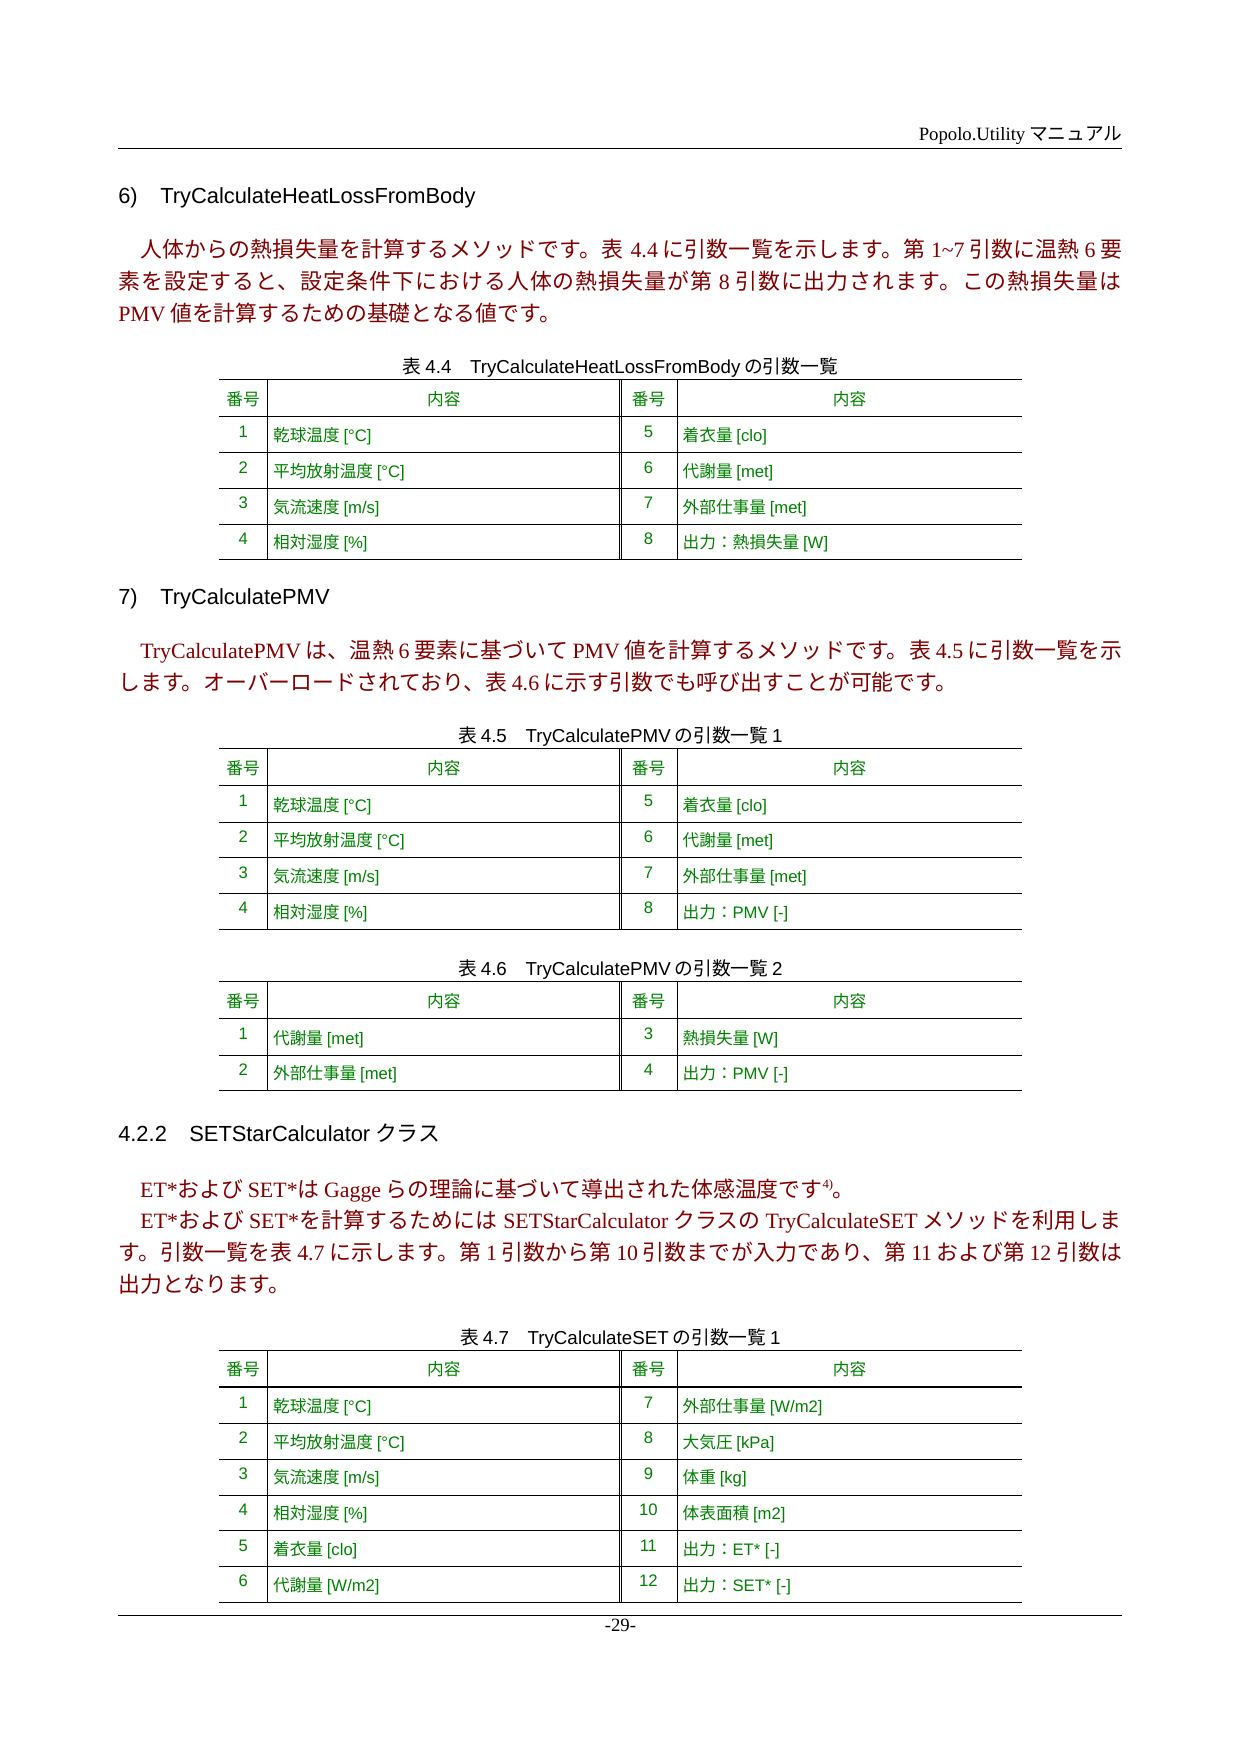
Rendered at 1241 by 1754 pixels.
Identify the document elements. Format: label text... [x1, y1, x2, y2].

table_header 内容 [678, 749, 1022, 785]
table_cell 5 [622, 417, 677, 452]
table_cell 気流速度 [m/s] [268, 489, 619, 524]
table_cell 4 [622, 1056, 677, 1090]
table_cell 5 [219, 1531, 267, 1566]
table_cell 代謝量 [met] [678, 453, 1022, 488]
table_cell 平均放射温度 [°C] [268, 823, 619, 857]
text 表4.4 TryCalculateHeatLossFromBodyの引数一覧 [118, 352, 1122, 379]
table_cell 乾球温度 [°C] [268, 786, 619, 822]
table_cell 4 [219, 1496, 267, 1530]
table_cell 8 [622, 894, 677, 929]
table_cell 4 [219, 525, 267, 559]
table_cell 4 [219, 894, 267, 929]
table_cell 6 [219, 1567, 267, 1602]
table_cell 6 [622, 453, 677, 488]
table_cell 8 [622, 1424, 677, 1459]
table_cell 6 [622, 823, 677, 857]
table_header 番号 [219, 982, 267, 1018]
table_cell 5 [622, 786, 677, 822]
table_header 内容 [268, 1351, 619, 1386]
table_header 番号 [622, 982, 677, 1018]
table_cell 着衣量 [clo] [268, 1531, 619, 1566]
table_cell 7 [622, 1388, 677, 1423]
table_header 内容 [678, 982, 1022, 1018]
table_cell 代謝量 [met] [678, 823, 1022, 857]
table_cell 外部仕事量 [met] [268, 1056, 619, 1090]
text ET*およびSET*はGaggeらの理論に基づいて導出された体感温度です)。 [118, 1172, 1122, 1203]
subtitle TryCalculateHeatLossFromBody [118, 184, 1122, 208]
table_cell 1 [219, 786, 267, 822]
table_cell 3 [219, 1460, 267, 1494]
table_cell 1 [219, 1019, 267, 1054]
subtitle TryCalculatePMV [118, 585, 1122, 609]
table_cell 平均放射温度 [°C] [268, 453, 619, 488]
table_header 内容 [268, 380, 619, 416]
table_cell 出力：PMV [-] [678, 894, 1022, 929]
table_cell 出力：PMV [-] [678, 1056, 1022, 1090]
table_cell 10 [622, 1496, 677, 1530]
table_cell 相対湿度 [%] [268, 894, 619, 929]
table_cell 相対湿度 [%] [268, 525, 619, 559]
table_cell 気流速度 [m/s] [268, 1460, 619, 1494]
table_cell 平均放射温度 [°C] [268, 1424, 619, 1459]
table_cell 乾球温度 [°C] [268, 417, 619, 452]
table_cell 3 [622, 1019, 677, 1054]
subtitle SETStarCalculatorクラス [118, 1116, 1122, 1147]
text 人体からの熱損失量を計算するメソッドです。表4.4に引数一覧を示します。第1~7引数に温熱6要素を設定すると、設定条件下における人体の熱損失量が第8引数に出力されます。この熱損失量はPMV値を計算するための基礎となる値です。 [118, 232, 1122, 327]
table_cell 11 [622, 1531, 677, 1566]
table_header 番号 [219, 749, 267, 785]
table_cell 着衣量 [clo] [678, 786, 1022, 822]
table_cell 9 [622, 1460, 677, 1494]
table_cell 体表面積 [m2] [678, 1496, 1022, 1530]
table_cell 乾球温度 [°C] [268, 1388, 619, 1423]
table_cell 3 [219, 489, 267, 524]
table_cell 代謝量 [W/m2] [268, 1567, 619, 1602]
table_cell 7 [622, 489, 677, 524]
table_cell 出力：SET* [-] [678, 1567, 1022, 1602]
text ET*およびSET*を計算するためにはSETStarCalculatorクラスのTryCalculateSETメソッドを利用します。引数一覧を表4.7に示します。第1引数から第10引数までが入力であり、第11および第12引数は出力となります。 [118, 1203, 1122, 1298]
table_cell 相対湿度 [%] [268, 1496, 619, 1530]
table_cell 外部仕事量 [W/m2] [678, 1388, 1022, 1423]
table_cell 2 [219, 823, 267, 857]
table_cell 3 [219, 858, 267, 893]
table_cell 気流速度 [m/s] [268, 858, 619, 893]
table_header 内容 [268, 982, 619, 1018]
table_header 番号 [622, 1351, 677, 1386]
table_cell 体重 [kg] [678, 1460, 1022, 1494]
table_header 番号 [622, 749, 677, 785]
table_header 内容 [678, 1351, 1022, 1386]
text TryCalculatePMVは、温熱6要素に基づいてPMV値を計算するメソッドです。表4.5に引数一覧を示します。オーバーロードされており、表4.6に示す引数でも呼び出すことが可能です。 [118, 633, 1122, 697]
table_cell 出力：熱損失量 [W] [678, 525, 1022, 559]
table_header 番号 [622, 380, 677, 416]
table_header 番号 [219, 380, 267, 416]
text 表4.5 TryCalculatePMVの引数一覧1 [118, 721, 1122, 748]
table_cell 外部仕事量 [met] [678, 858, 1022, 893]
table_cell 外部仕事量 [met] [678, 489, 1022, 524]
text 表4.7 TryCalculateSETの引数一覧1 [118, 1322, 1122, 1350]
text 表4.6 TryCalculatePMVの引数一覧2 [118, 954, 1122, 981]
table_cell 出力：ET* [-] [678, 1531, 1022, 1566]
table_cell 1 [219, 417, 267, 452]
table_cell 着衣量 [clo] [678, 417, 1022, 452]
table_header 内容 [268, 749, 619, 785]
table_cell 熱損失量 [W] [678, 1019, 1022, 1054]
table_cell 代謝量 [met] [268, 1019, 619, 1054]
table_header 番号 [219, 1351, 267, 1386]
table_cell 8 [622, 525, 677, 559]
table_cell 大気圧 [kPa] [678, 1424, 1022, 1459]
table_cell 2 [219, 1056, 267, 1090]
table_cell 7 [622, 858, 677, 893]
table_cell 12 [622, 1567, 677, 1602]
table_cell 2 [219, 453, 267, 488]
table_cell 2 [219, 1424, 267, 1459]
table_header 内容 [678, 380, 1022, 416]
table_cell 1 [219, 1388, 267, 1423]
